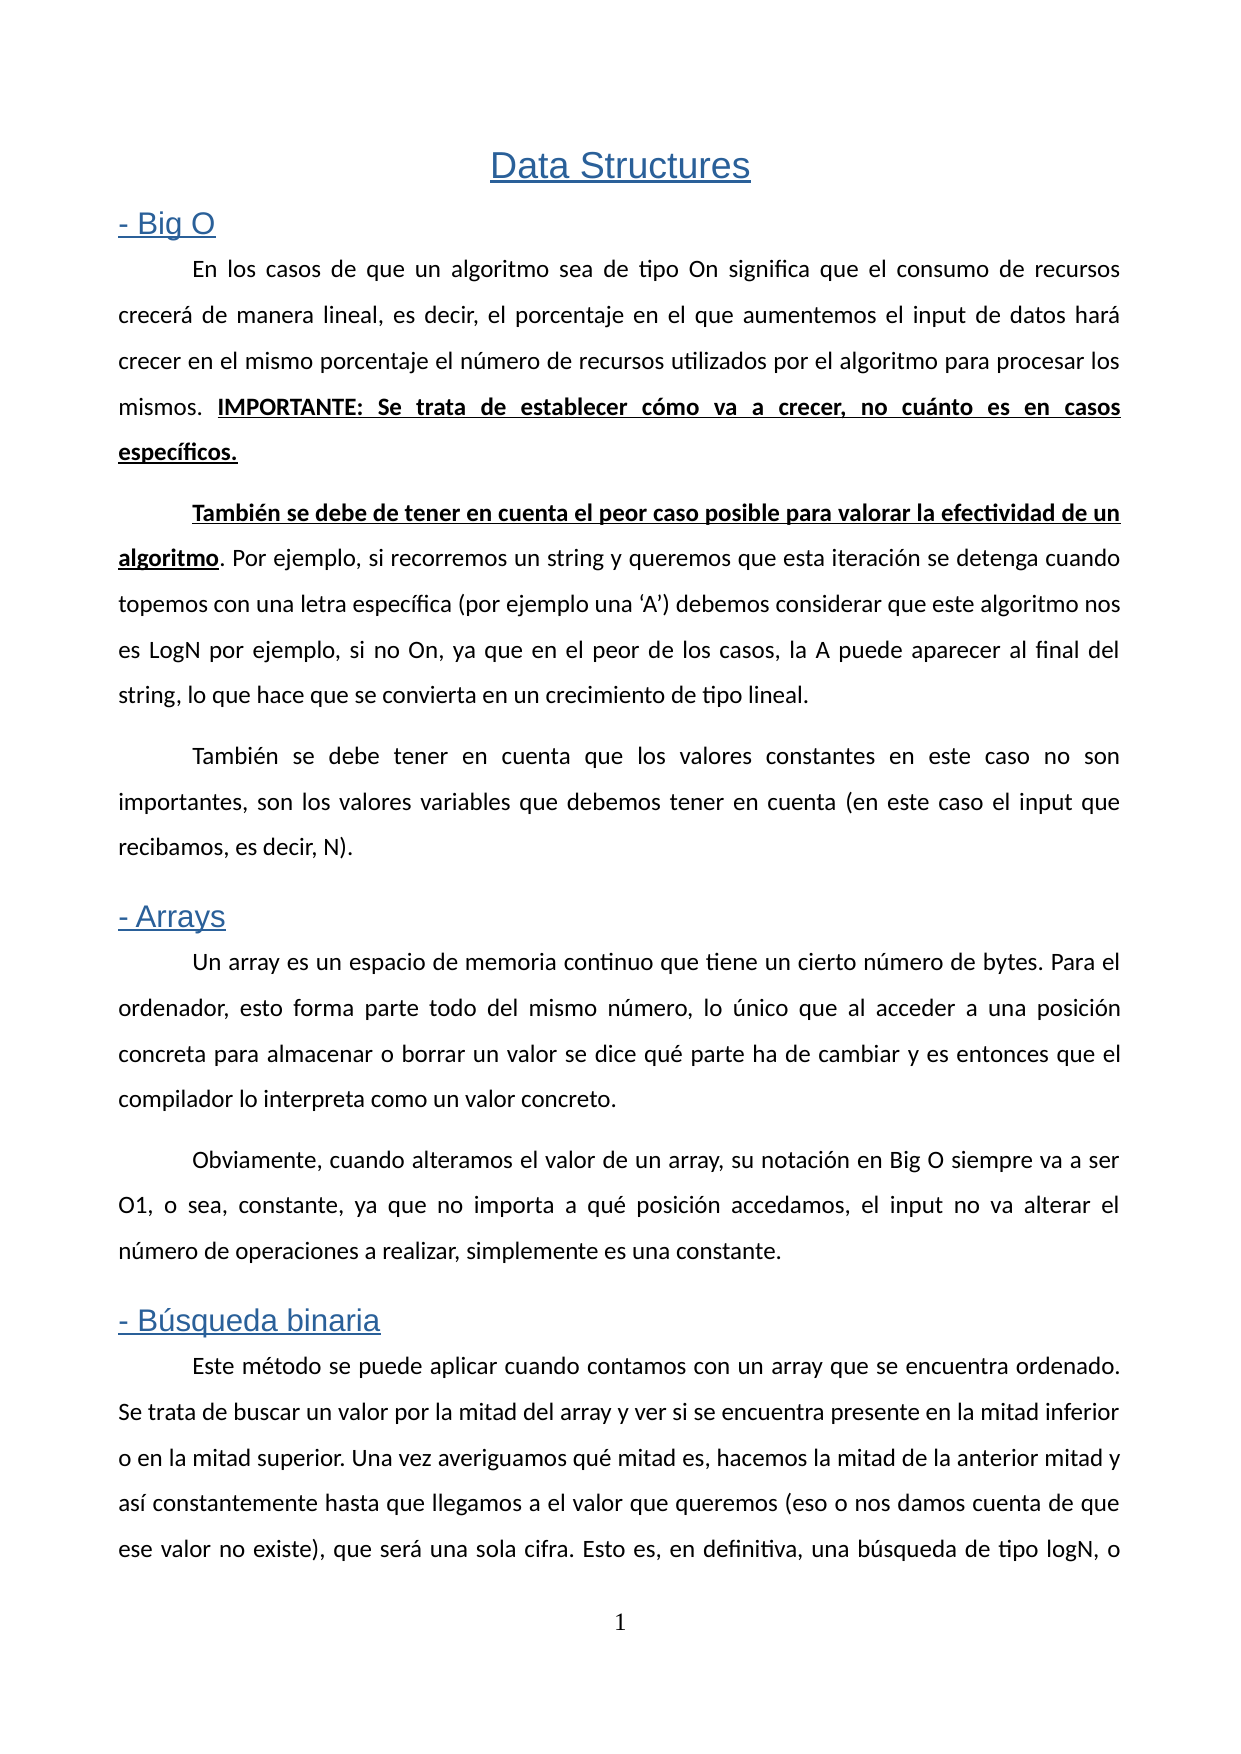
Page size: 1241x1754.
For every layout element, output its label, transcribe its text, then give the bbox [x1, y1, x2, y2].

text También se debe de tener en cuenta el peor caso posible para valorar la efectividad de un algoritmo. Por ejemplo, si recorremos un string y queremos que esta iteración se detenga cuando topemos con una letra específica (por ejemplo una ‘A’) debemos considerar que este algoritmo nos es LogN por ejemplo, si no On, ya que en el peor de los casos, la A puede aparecer al final del string, lo que hace que se convierta en un crecimiento de tipo lineal. [118, 497, 1122, 710]
subtitle - Arrays [118, 898, 1122, 934]
text En los casos de que un algoritmo sea de tipo On significa que el consumo de recursos crecerá de manera lineal, es decir, el porcentaje en el que aumentemos el input de datos hará crecer en el mismo porcentaje el número de recursos utilizados por el algoritmo para procesar los mismos. IMPORTANTE: Se trata de establecer cómo va a crecer, no cuánto es en casos específicos. [118, 253, 1122, 467]
text Este método se puede aplicar cuando contamos con un array que se encuentra ordenado. Se trata de buscar un valor por la mitad del array y ver si se encuentra presente en la mitad inferior o en la mitad superior. Una vez averiguamos qué mitad es, hacemos la mitad de la anterior mitad y así constantemente hasta que llegamos a el valor que queremos (eso o nos damos cuenta de que ese valor no existe), que será una sola cifra. Esto es, en definitiva, una búsqueda de tipo logN, o [118, 1350, 1122, 1564]
subtitle Data Structures [118, 143, 1122, 186]
text También se debe tener en cuenta que los valores constantes en este caso no son importantes, son los valores variables que debemos tener en cuenta (en este caso el input que recibamos, es decir, N). [118, 740, 1122, 862]
subtitle - Búsqueda binaria [118, 1302, 1122, 1338]
subtitle - Big O [118, 205, 1122, 241]
text Un array es un espacio de memoria continuo que tiene un cierto número de bytes. Para el ordenador, esto forma parte todo del mismo número, lo único que al acceder a una posición concreta para almacenar o borrar un valor se dice qué parte ha de cambiar y es entonces que el compilador lo interpreta como un valor concreto. [118, 946, 1122, 1114]
text Obviamente, cuando alteramos el valor de un array, su notación en Big O siempre va a ser O1, o sea, constante, ya que no importa a qué posición accedamos, el input no va alterar el número de operaciones a realizar, simplemente es una constante. [118, 1144, 1122, 1266]
